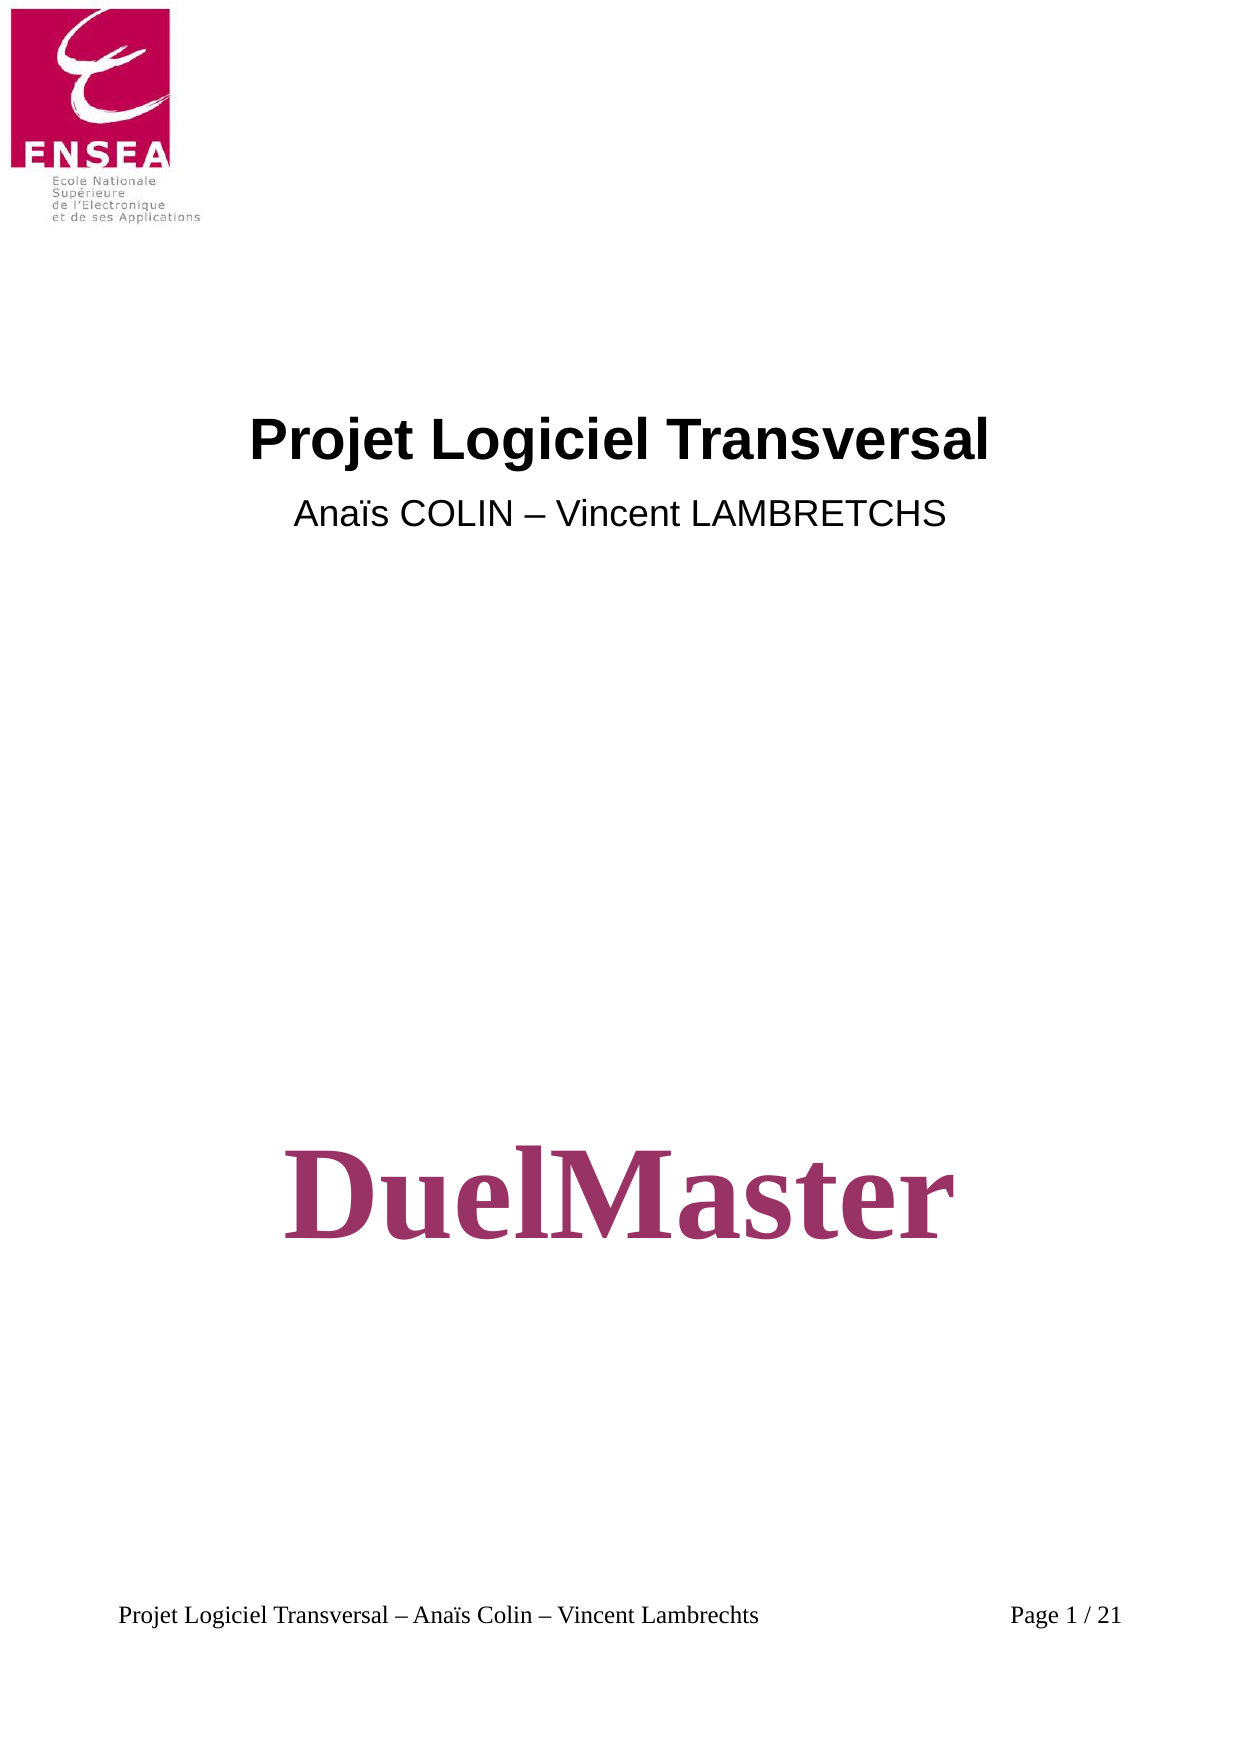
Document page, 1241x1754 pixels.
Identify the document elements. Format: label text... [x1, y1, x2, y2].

text Projet Logiciel Transversal [118, 405, 1122, 472]
text DuelMaster [118, 1114, 1122, 1268]
text Anaïs COLIN – Vincent LAMBRETCHS [118, 491, 1122, 534]
